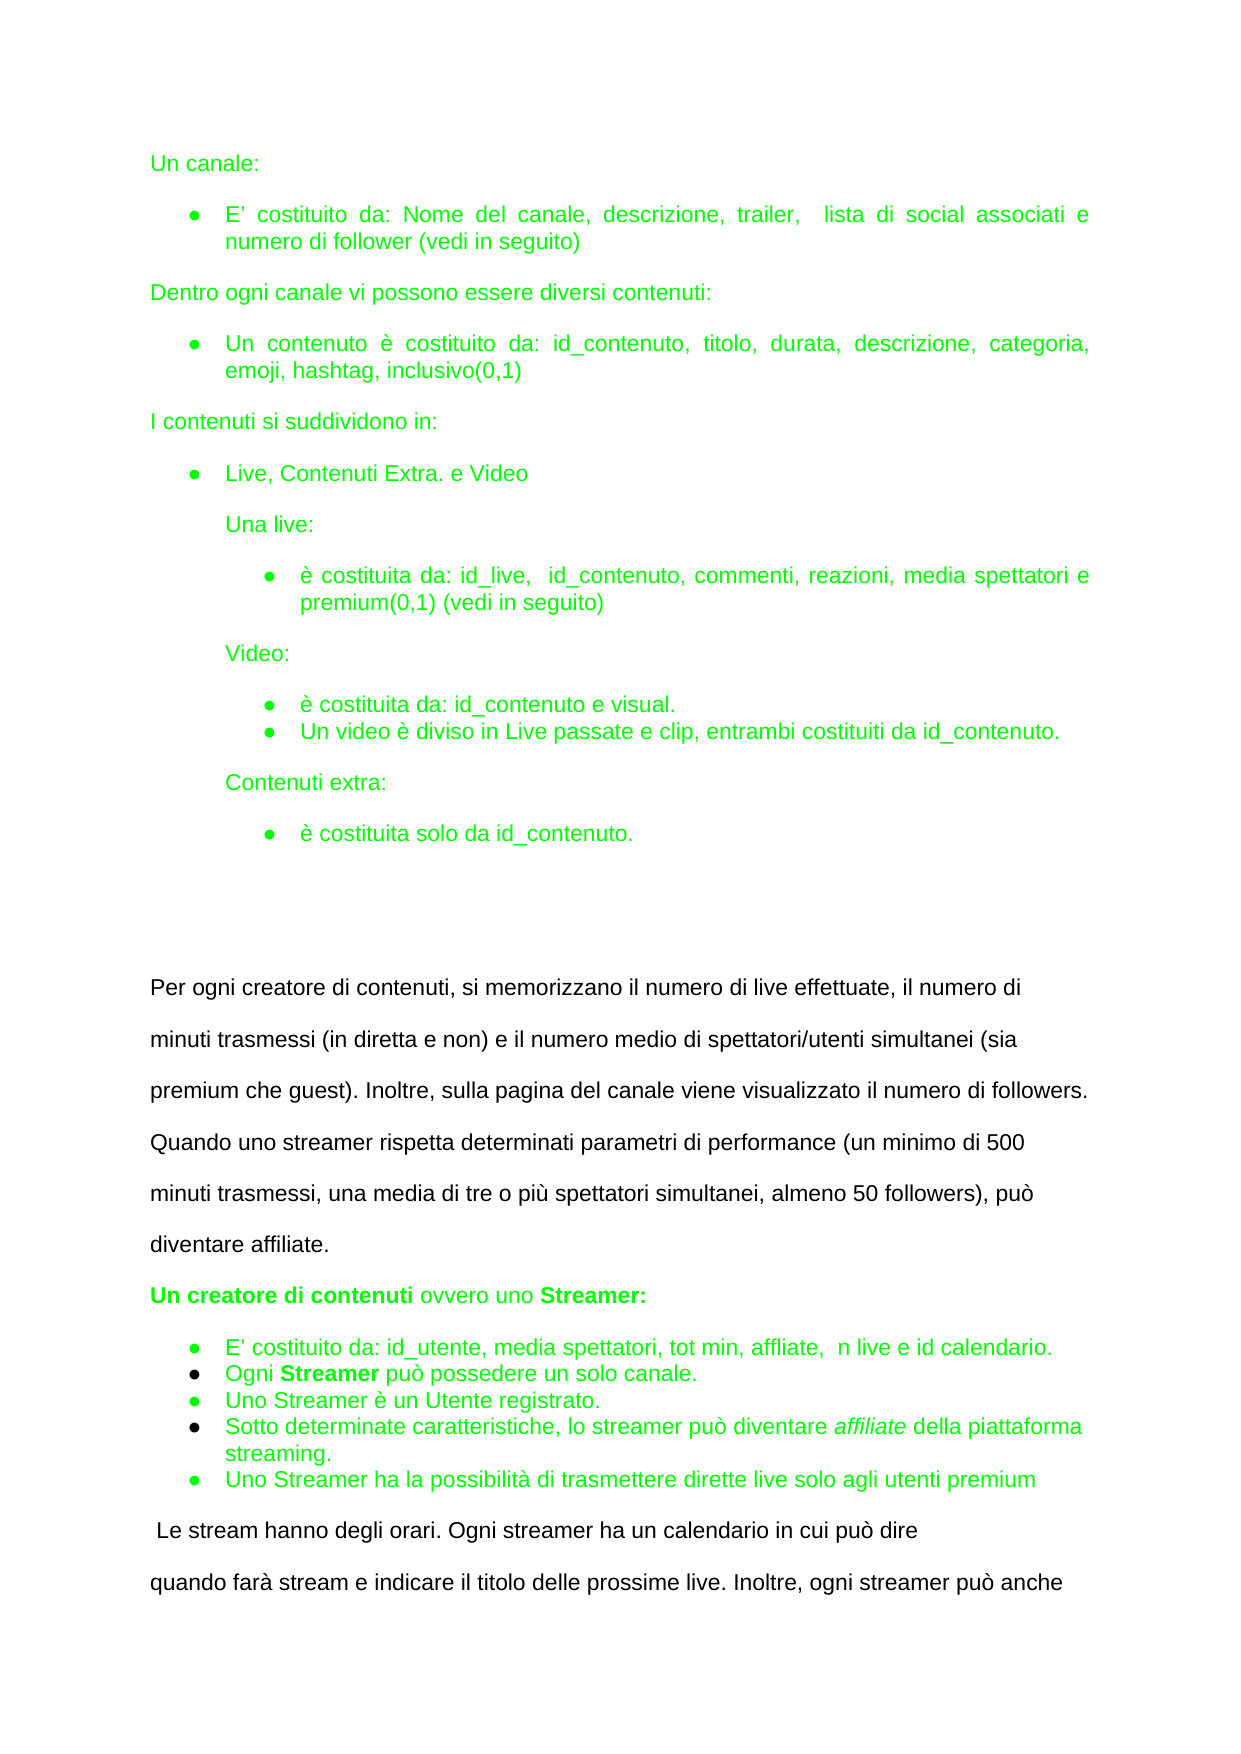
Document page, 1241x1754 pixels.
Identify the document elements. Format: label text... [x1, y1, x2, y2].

list Ogni Streamer può possedere un solo canale. [187, 1360, 1090, 1387]
list è costituita da: id_live, id_contenuto, commenti, reazioni, media spettatori e premium(0,1) (vedi in seguito) [262, 562, 1090, 615]
text Per ogni creatore di contenuti, si memorizzano il numero di live effettuate, il numero di [150, 974, 1090, 1001]
text Dentro ogni canale vi possono essere diversi contenuti: [150, 279, 1090, 305]
text premium che guest). Inoltre, sulla pagina del canale viene visualizzato il numero di followers. [150, 1077, 1090, 1103]
list Sotto determinate caratteristiche, lo streamer può diventare affiliate della piattaforma streaming. [187, 1413, 1090, 1466]
list E’ costituito da: id_utente, media spettatori, tot min, affliate, n live e id calendario. [187, 1334, 1090, 1360]
list Uno Streamer ha la possibilità di trasmettere dirette live solo agli utenti premium [187, 1466, 1090, 1492]
text Le stream hanno degli orari. Ogni streamer ha un calendario in cui può dire [150, 1517, 1090, 1544]
text diventare affiliate. [150, 1231, 1090, 1257]
text Una live: [150, 511, 1090, 537]
text Video: [150, 640, 1090, 666]
text minuti trasmessi, una media di tre o più spettatori simultanei, almeno 50 followers), può [150, 1180, 1090, 1206]
text Contenuti extra: [150, 769, 1090, 795]
list E’ costituito da: Nome del canale, descrizione, trailer, lista di social associati e numero di follower (vedi in seguito) [187, 201, 1090, 254]
text Un creatore di contenuti ovvero uno Streamer: [150, 1282, 1090, 1309]
text minuti trasmessi (in diretta e non) e il numero medio di spettatori/utenti simultanei (sia [150, 1026, 1090, 1052]
text Quando uno streamer rispetta determinati parametri di performance (un minimo di 500 [150, 1128, 1090, 1155]
text Un canale: [150, 150, 1090, 176]
list Un contenuto è costituito da: id_contenuto, titolo, durata, descrizione, categoria, emoji, hashtag, inclusivo(0,1) [187, 330, 1090, 383]
list è costituita solo da id_contenuto. [262, 820, 1090, 847]
list Un video è diviso in Live passate e clip, entrambi costituiti da id_contenuto. [262, 718, 1090, 744]
list Uno Streamer è un Utente registrato. [187, 1387, 1090, 1413]
list Live, Contenuti Extra. e Video [187, 459, 1090, 486]
text quando farà stream e indicare il titolo delle prossime live. Inoltre, ogni streamer può anche [150, 1569, 1090, 1595]
list è costituita da: id_contenuto e visual. [262, 691, 1090, 718]
text I contenuti si suddividono in: [150, 408, 1090, 434]
